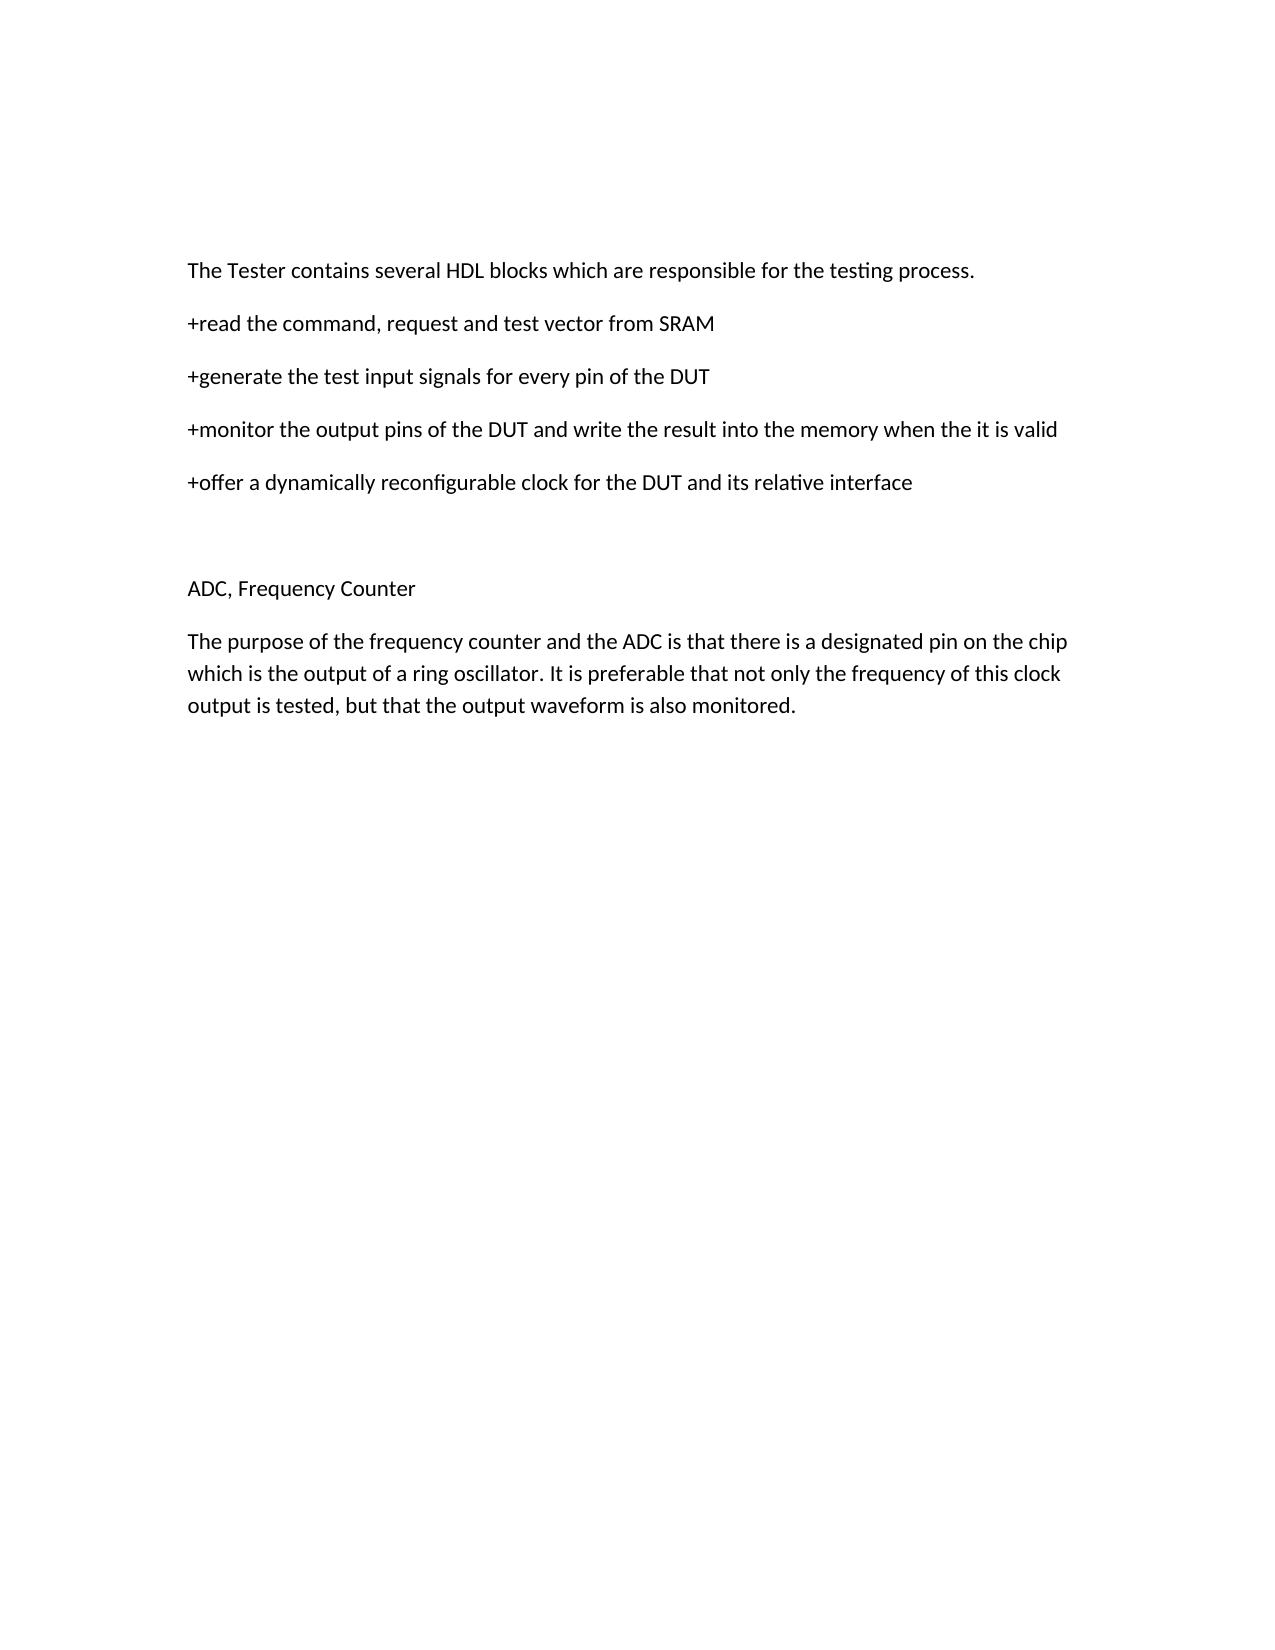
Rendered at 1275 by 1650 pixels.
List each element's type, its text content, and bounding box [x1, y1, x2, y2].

text +read the command, request and test vector from SRAM [187, 309, 1087, 337]
text +monitor the output pins of the DUT and write the result into the memory when the it is valid [187, 415, 1087, 443]
text The purpose of the frequency counter and the ADC is that there is a designated pin on the chip which is the output of a ring oscillator. It is preferable that not only the frequency of this clock output is tested, but that the output waveform is also monitored. [187, 627, 1087, 719]
text ADC, Frequency Counter [187, 574, 1087, 602]
text +offer a dynamically reconfigurable clock for the DUT and its relative interface [187, 468, 1087, 496]
text +generate the test input signals for every pin of the DUT [187, 362, 1087, 390]
text The Tester contains several HDL blocks which are responsible for the testing process. [187, 256, 1087, 284]
